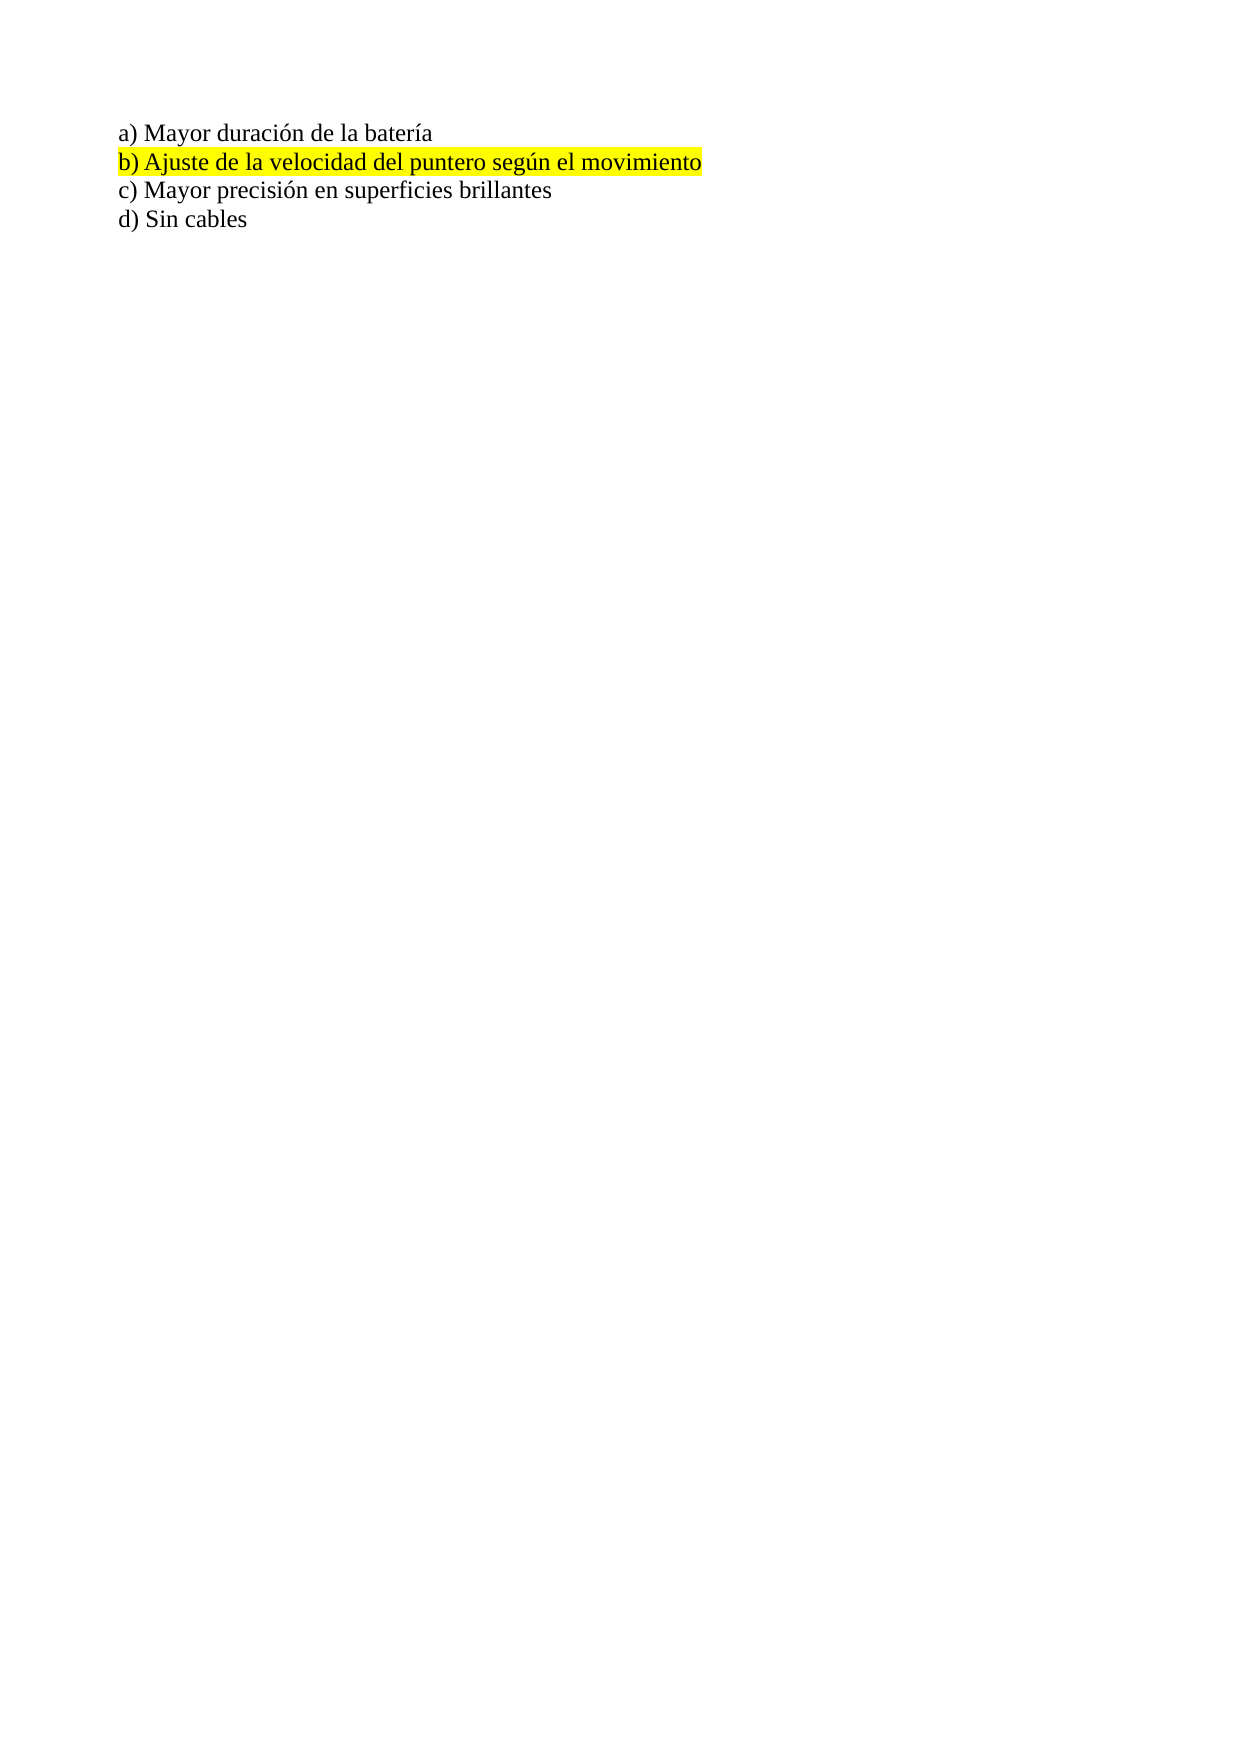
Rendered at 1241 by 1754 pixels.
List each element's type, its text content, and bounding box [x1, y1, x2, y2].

text d) Sin cables [118, 204, 1122, 233]
text b) Ajuste de la velocidad del puntero según el movimiento [118, 147, 1122, 176]
text c) Mayor precisión en superficies brillantes [118, 176, 1122, 204]
text a) Mayor duración de la batería [118, 118, 1122, 147]
